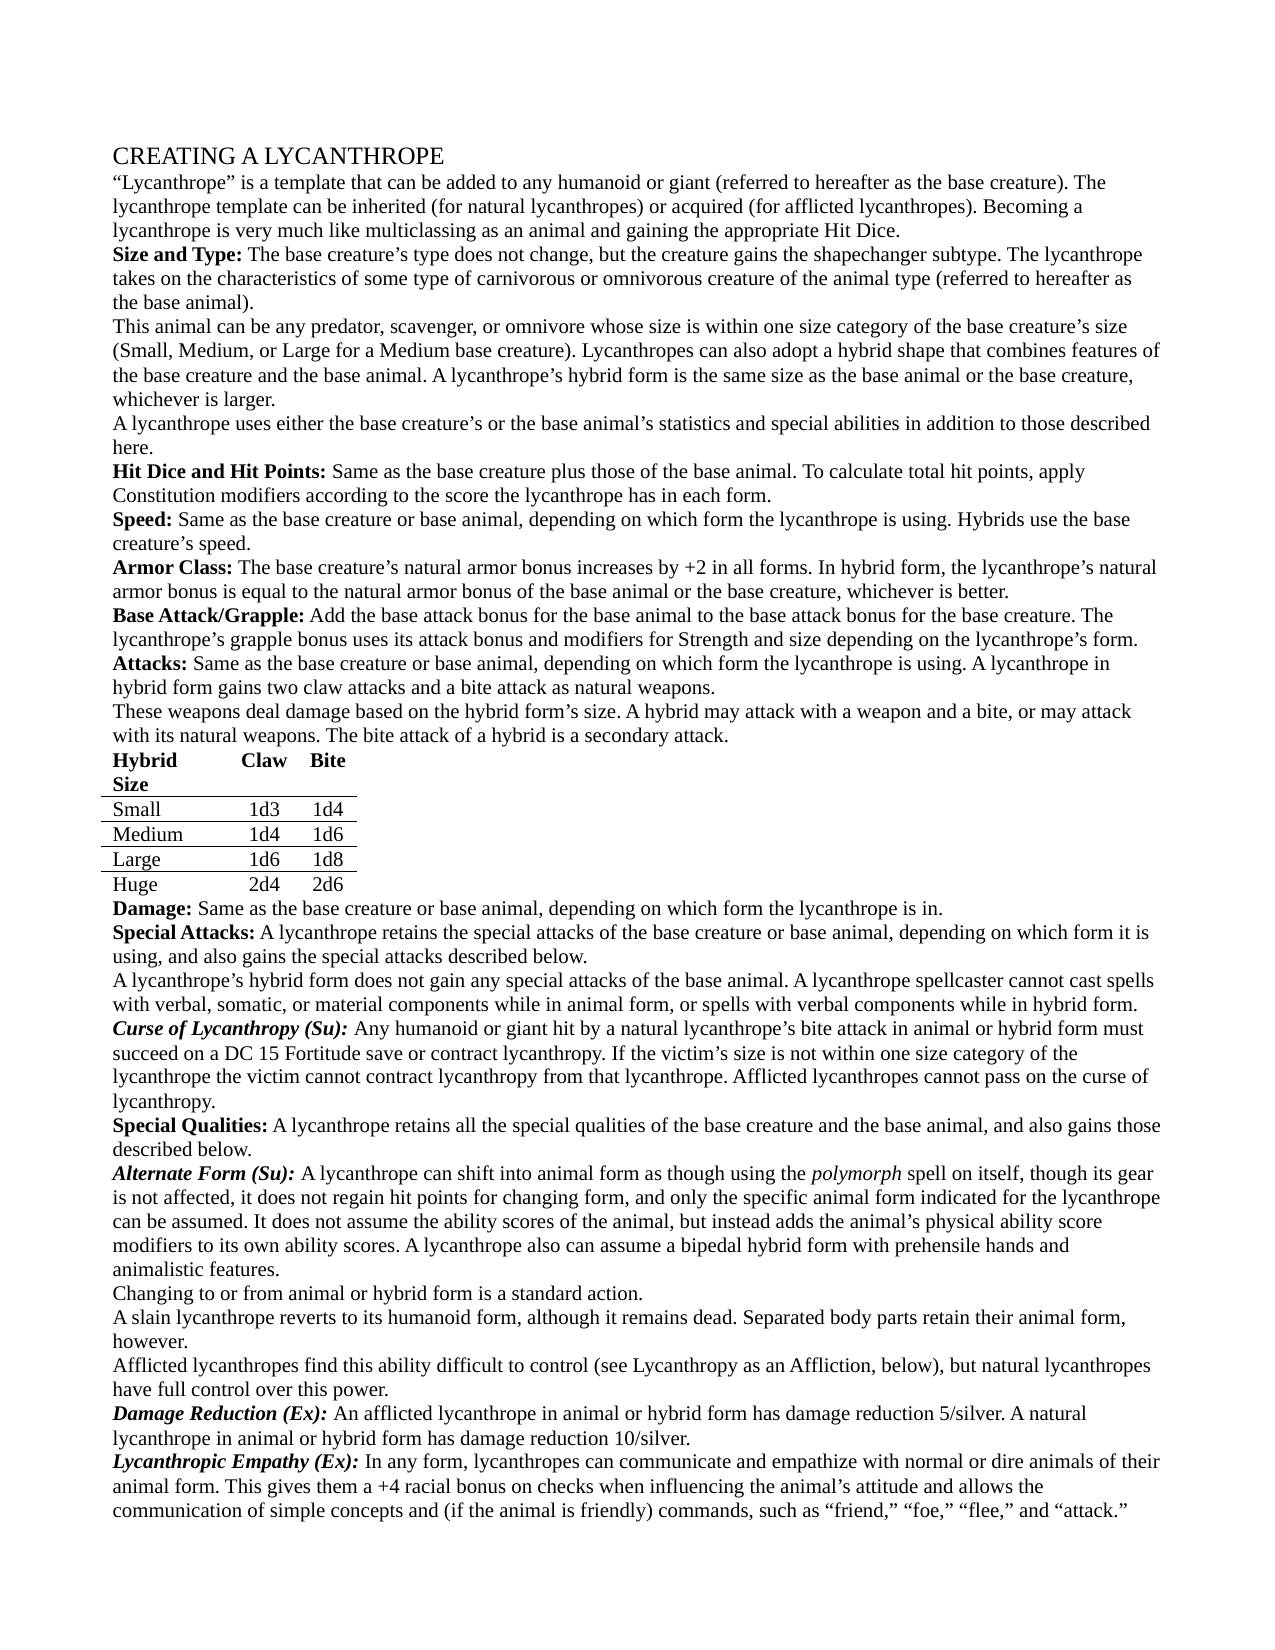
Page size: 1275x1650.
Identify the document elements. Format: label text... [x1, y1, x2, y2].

text Curse of Lycanthropy (Su): Any humanoid or giant hit by a natural lycanthrope’s bite attack in animal or hybrid form must succeed on a DC 15 Fortitude save or contract lycanthropy. If the victim’s size is not within one size category of the lycanthrope the victim cannot contract lycanthropy from that lycanthrope. Afflicted lycanthropes cannot pass on the curse of lycanthropy. [112, 1016, 1162, 1113]
text Alternate Form (Su): A lycanthrope can shift into animal form as though using the polymorph spell on itself, though its gear is not affected, it does not regain hit points for changing form, and only the specific animal form indicated for the lycanthrope can be assumed. It does not assume the ability scores of the animal, but instead adds the animal’s physical ability score modifiers to its own ability scores. A lycanthrope also can assume a bipedal hybrid form with prehensile hands and animalistic features. [112, 1161, 1162, 1281]
text Damage: Same as the base creature or base animal, depending on which form the lycanthrope is in. [112, 896, 1162, 920]
text Afflicted lycanthropes find this ability difficult to control (see Lycanthropy as an Affliction, below), but natural lycanthropes have full control over this power. [112, 1353, 1162, 1401]
text A lycanthrope uses either the base creature’s or the base animal’s statistics and special abilities in addition to those described here. [112, 411, 1162, 459]
table_cell 2d4 [230, 872, 298, 896]
text Changing to or from animal or hybrid form is a standard action. [112, 1281, 1162, 1305]
table_cell 1d4 [299, 797, 357, 821]
table_cell 1d4 [230, 822, 298, 846]
text Attacks: Same as the base creature or base animal, depending on which form the lycanthrope is using. A lycanthrope in hybrid form gains two claw attacks and a bite attack as natural weapons. [112, 651, 1162, 699]
text CREATING A LYCANTHROPE [112, 141, 1162, 170]
text A slain lycanthrope reverts to its humanoid form, although it remains dead. Separated body parts retain their animal form, however. [112, 1305, 1162, 1353]
table_cell Huge [101, 872, 229, 896]
text Special Attacks: A lycanthrope retains the special attacks of the base creature or base animal, depending on which form it is using, and also gains the special attacks described below. [112, 920, 1162, 968]
table_cell 1d6 [230, 847, 298, 871]
text Armor Class: The base creature’s natural armor bonus increases by +2 in all forms. In hybrid form, the lycanthrope’s natural armor bonus is equal to the natural armor bonus of the base animal or the base creature, whichever is better. [112, 555, 1162, 603]
text These weapons deal damage based on the hybrid form’s size. A hybrid may attack with a weapon and a bite, or may attack with its natural weapons. The bite attack of a hybrid is a secondary attack. [112, 699, 1162, 747]
text A lycanthrope’s hybrid form does not gain any special attacks of the base animal. A lycanthrope spellcaster cannot cast spells with verbal, somatic, or material components while in animal form, or spells with verbal components while in hybrid form. [112, 968, 1162, 1016]
text Speed: Same as the base creature or base animal, depending on which form the lycanthrope is using. Hybrids use the base creature’s speed. [112, 507, 1162, 555]
table_cell 1d8 [299, 847, 357, 871]
text Size and Type: The base creature’s type does not change, but the creature gains the shapechanger subtype. The lycanthrope takes on the characteristics of some type of carnivorous or omnivorous creature of the animal type (referred to hereafter as the base animal). [112, 242, 1162, 314]
table_cell 1d6 [299, 822, 357, 846]
text Special Qualities: A lycanthrope retains all the special qualities of the base creature and the base animal, and also gains those described below. [112, 1113, 1162, 1161]
text “Lycanthrope” is a template that can be added to any humanoid or giant (referred to hereafter as the base creature). The lycanthrope template can be inherited (for natural lycanthropes) or acquired (for afflicted lycanthropes). Becoming a lycanthrope is very much like multiclassing as an animal and gaining the appropriate Hit Dice. [112, 170, 1162, 242]
text Damage Reduction (Ex): An afflicted lycanthrope in animal or hybrid form has damage reduction 5/silver. A natural lycanthrope in animal or hybrid form has damage reduction 10/silver. [112, 1401, 1162, 1449]
text This animal can be any predator, scavenger, or omnivore whose size is within one size category of the base creature’s size (Small, Medium, or Large for a Medium base creature). Lycanthropes can also adopt a hybrid shape that combines features of the base creature and the base animal. A lycanthrope’s hybrid form is the same size as the base animal or the base creature, whichever is larger. [112, 314, 1162, 411]
text Base Attack/Grapple: Add the base attack bonus for the base animal to the base attack bonus for the base creature. The lycanthrope’s grapple bonus uses its attack bonus and modifiers for Strength and size depending on the lycanthrope’s form. [112, 603, 1162, 651]
text Hit Dice and Hit Points: Same as the base creature plus those of the base animal. To calculate total hit points, apply Constitution modifiers according to the score the lycanthrope has in each form. [112, 459, 1162, 507]
text Lycanthropic Empathy (Ex): In any form, lycanthropes can communicate and empathize with normal or dire animals of their animal form. This gives them a +4 racial bonus on checks when influencing the animal’s attitude and allows the communication of simple concepts and (if the animal is friendly) commands, such as “friend,” “foe,” “flee,” and “attack.” [112, 1449, 1162, 1522]
table_header Bite [299, 748, 357, 796]
table_cell Large [101, 847, 229, 871]
table_header Hybrid Size [101, 748, 229, 796]
table_cell Small [101, 797, 229, 821]
table_cell 1d3 [230, 797, 298, 821]
table_cell 2d6 [299, 872, 357, 896]
table_cell Medium [101, 822, 229, 846]
table_header Claw [230, 748, 298, 796]
